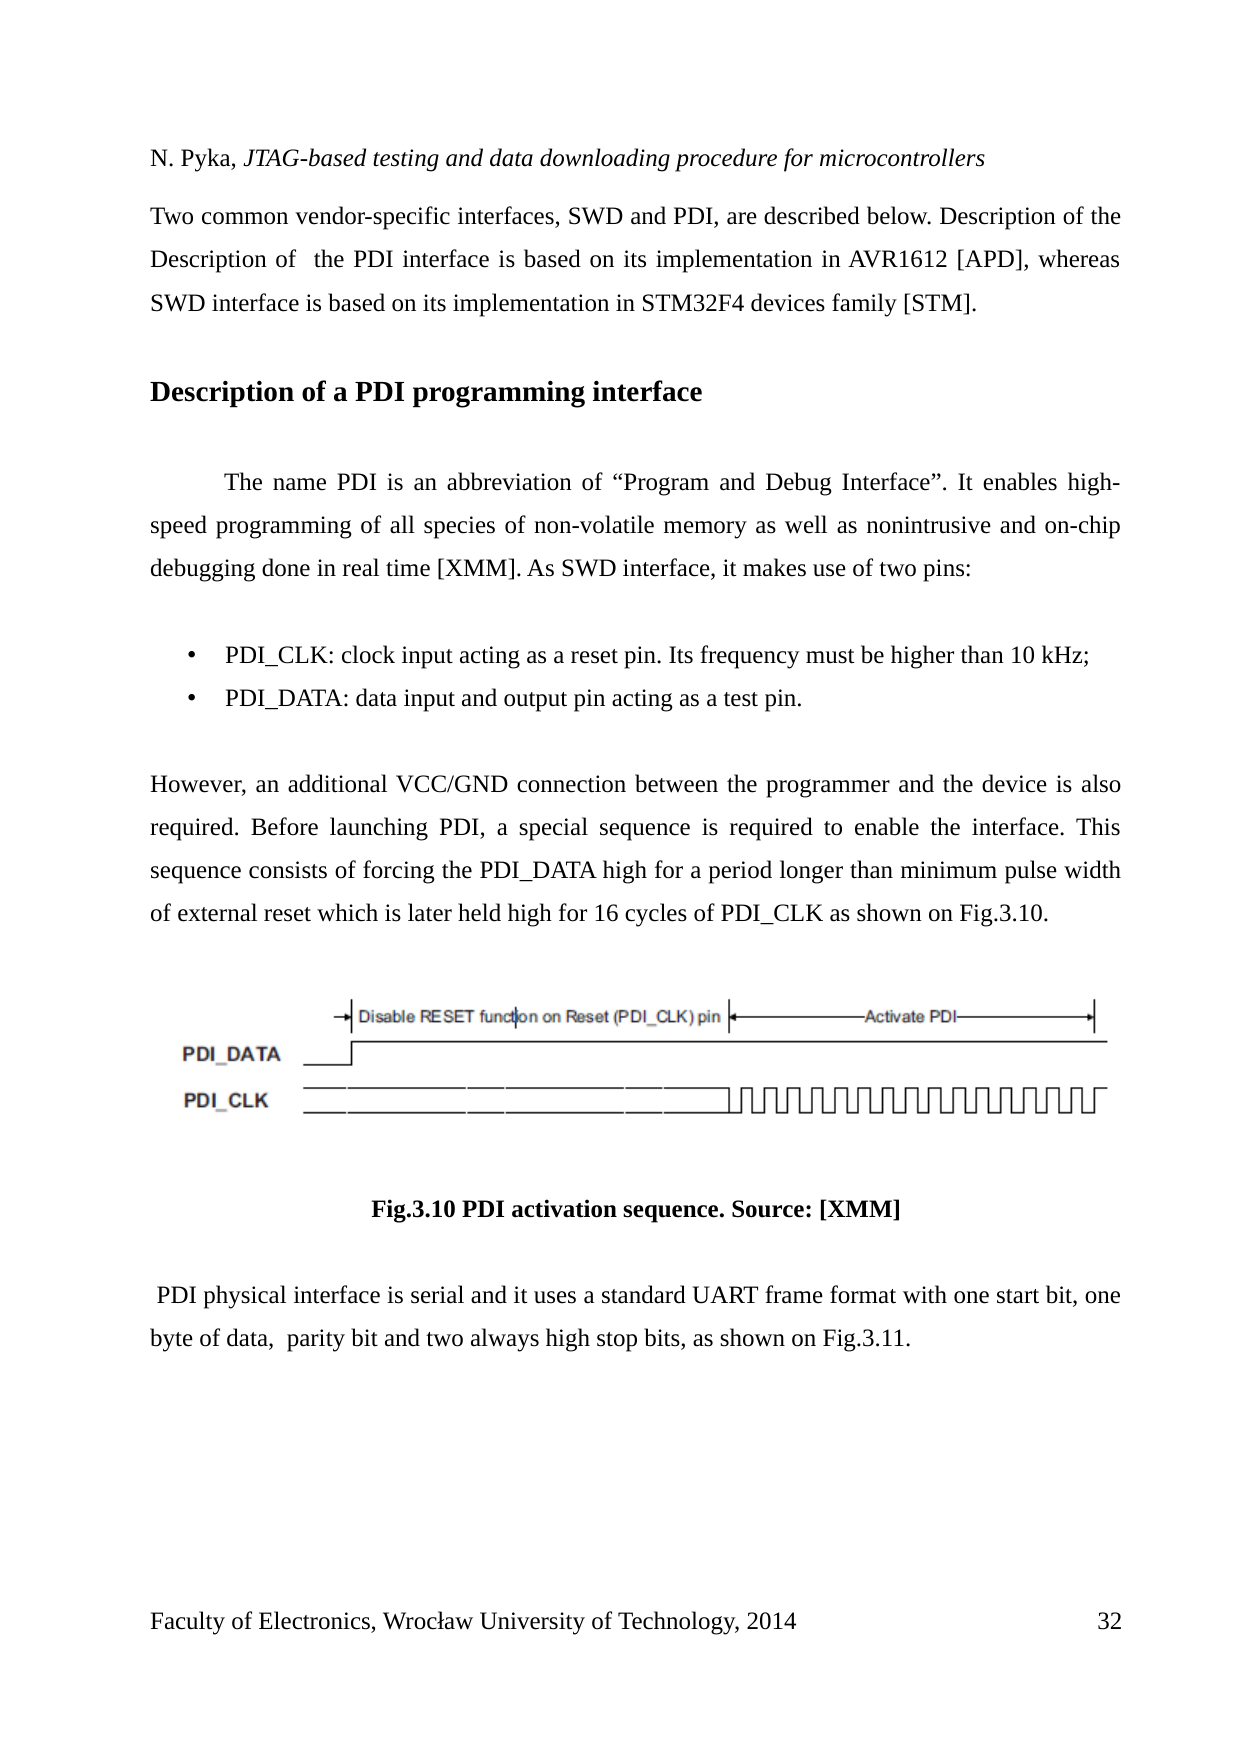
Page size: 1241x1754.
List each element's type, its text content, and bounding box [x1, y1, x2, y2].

text PDI physical interface is serial and it uses a standard UART frame format with one start bit, one byte of data, parity bit and two always high stop bits, as shown on Fig.3.11. [150, 1280, 1122, 1352]
text Description of a PDI programming interface [150, 374, 1122, 407]
picture [150, 984, 1123, 1137]
text Fig.3.10 PDI activation sequence. Source: [XMM] [150, 1194, 1122, 1223]
text However, an additional VCC/GND connection between the programmer and the device is also required. Before launching PDI, a special sequence is required to enable the interface. This sequence consists of forcing the PDI_DATA high for a period longer than minimum pulse width of external reset which is later held high for 16 cycles of PDI_CLK as shown on Fig.3.10. [150, 769, 1122, 927]
list PDI_CLK: clock input acting as a reset pin. Its frequency must be higher than 10 kHz; [187, 640, 1122, 668]
text Two common vendor-specific interfaces, SWD and PDI, are described below. Description of the Description of the PDI interface is based on its implementation in AVR1612 [APD], whereas SWD interface is based on its implementation in STM32F4 devices family [STM]. [150, 201, 1122, 316]
text The name PDI is an abbreviation of “Program and Debug Interface”. It enables high-speed programming of all species of non-volatile memory as well as nonintrusive and on-chip debugging done in real time [XMM]. As SWD interface, it makes use of two pins: [150, 467, 1122, 582]
list PDI_DATA: data input and output pin acting as a test pin. [187, 683, 1122, 712]
